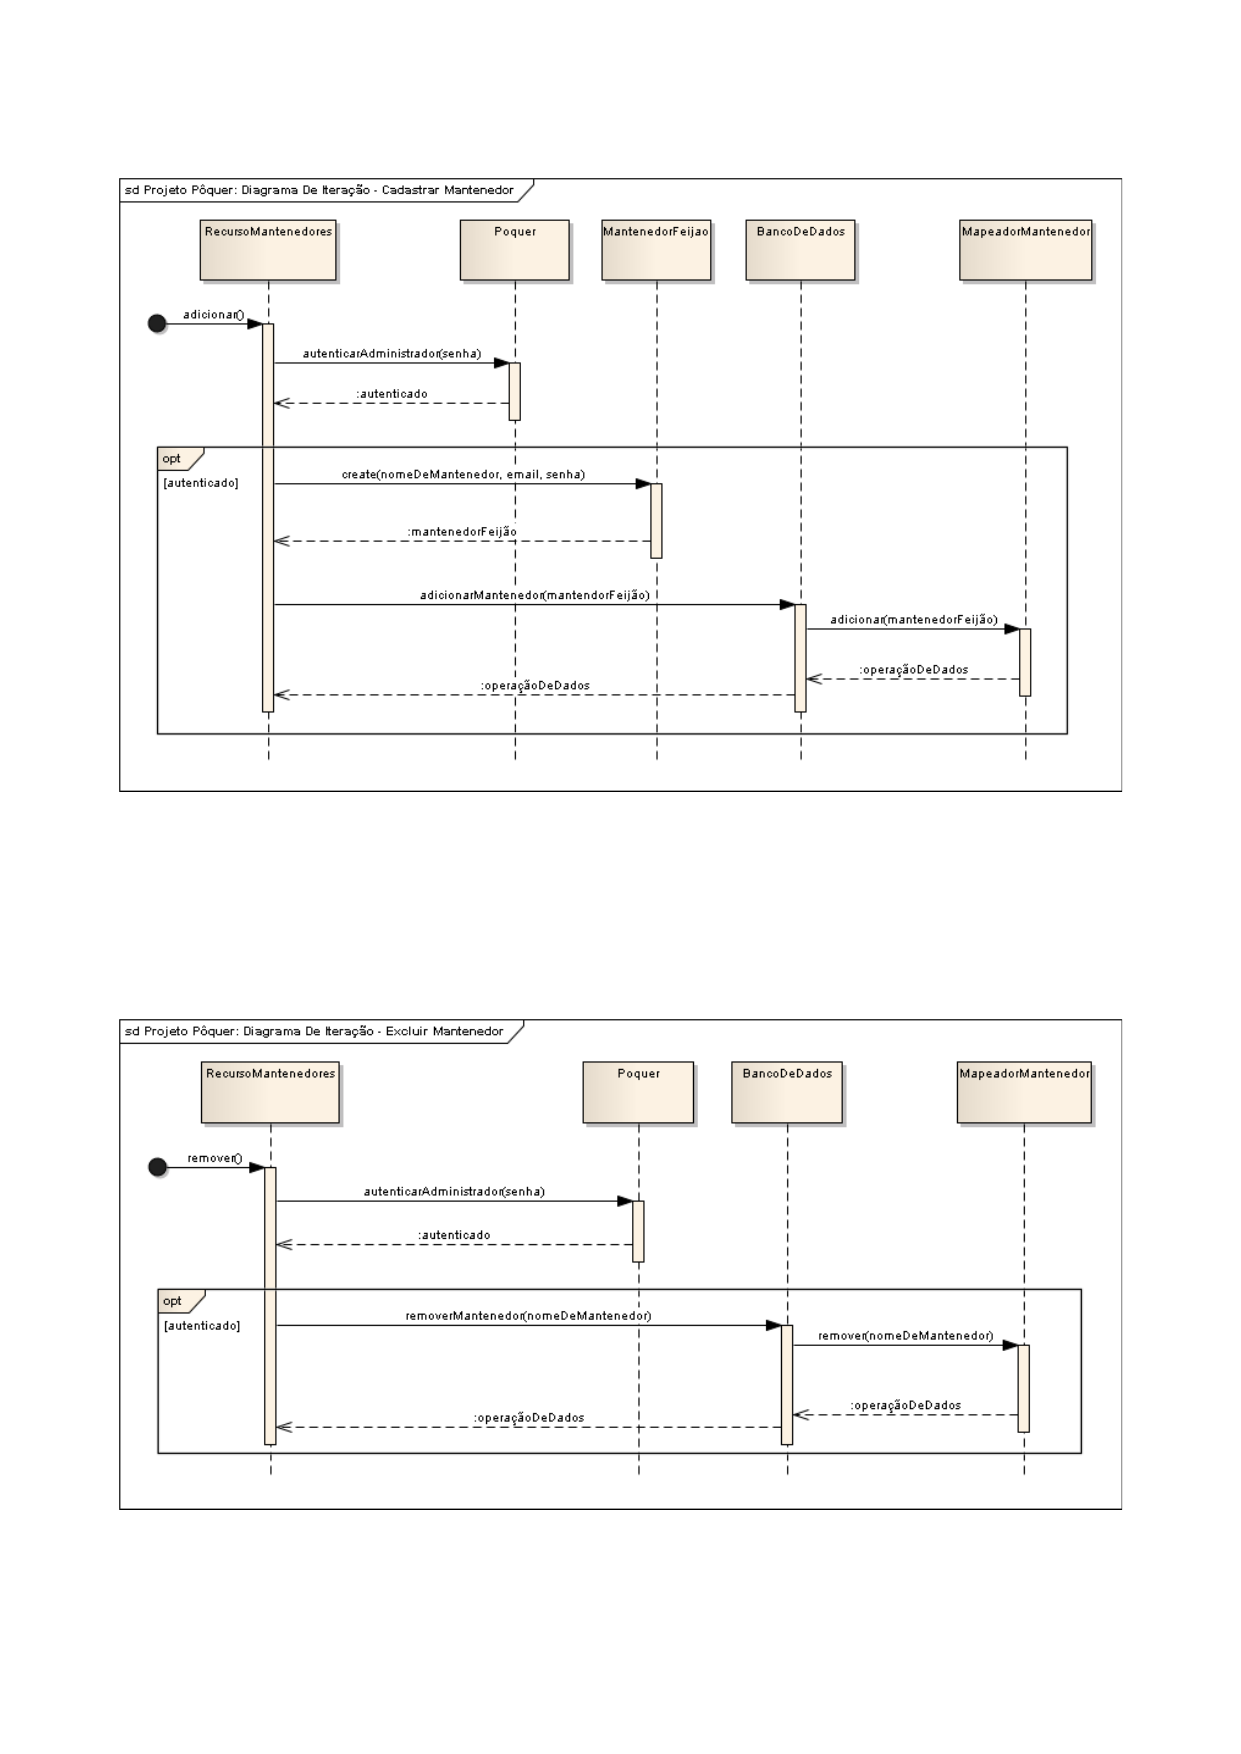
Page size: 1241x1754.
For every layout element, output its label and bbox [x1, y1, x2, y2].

picture [118, 1019, 1123, 1510]
picture [118, 177, 1123, 792]
